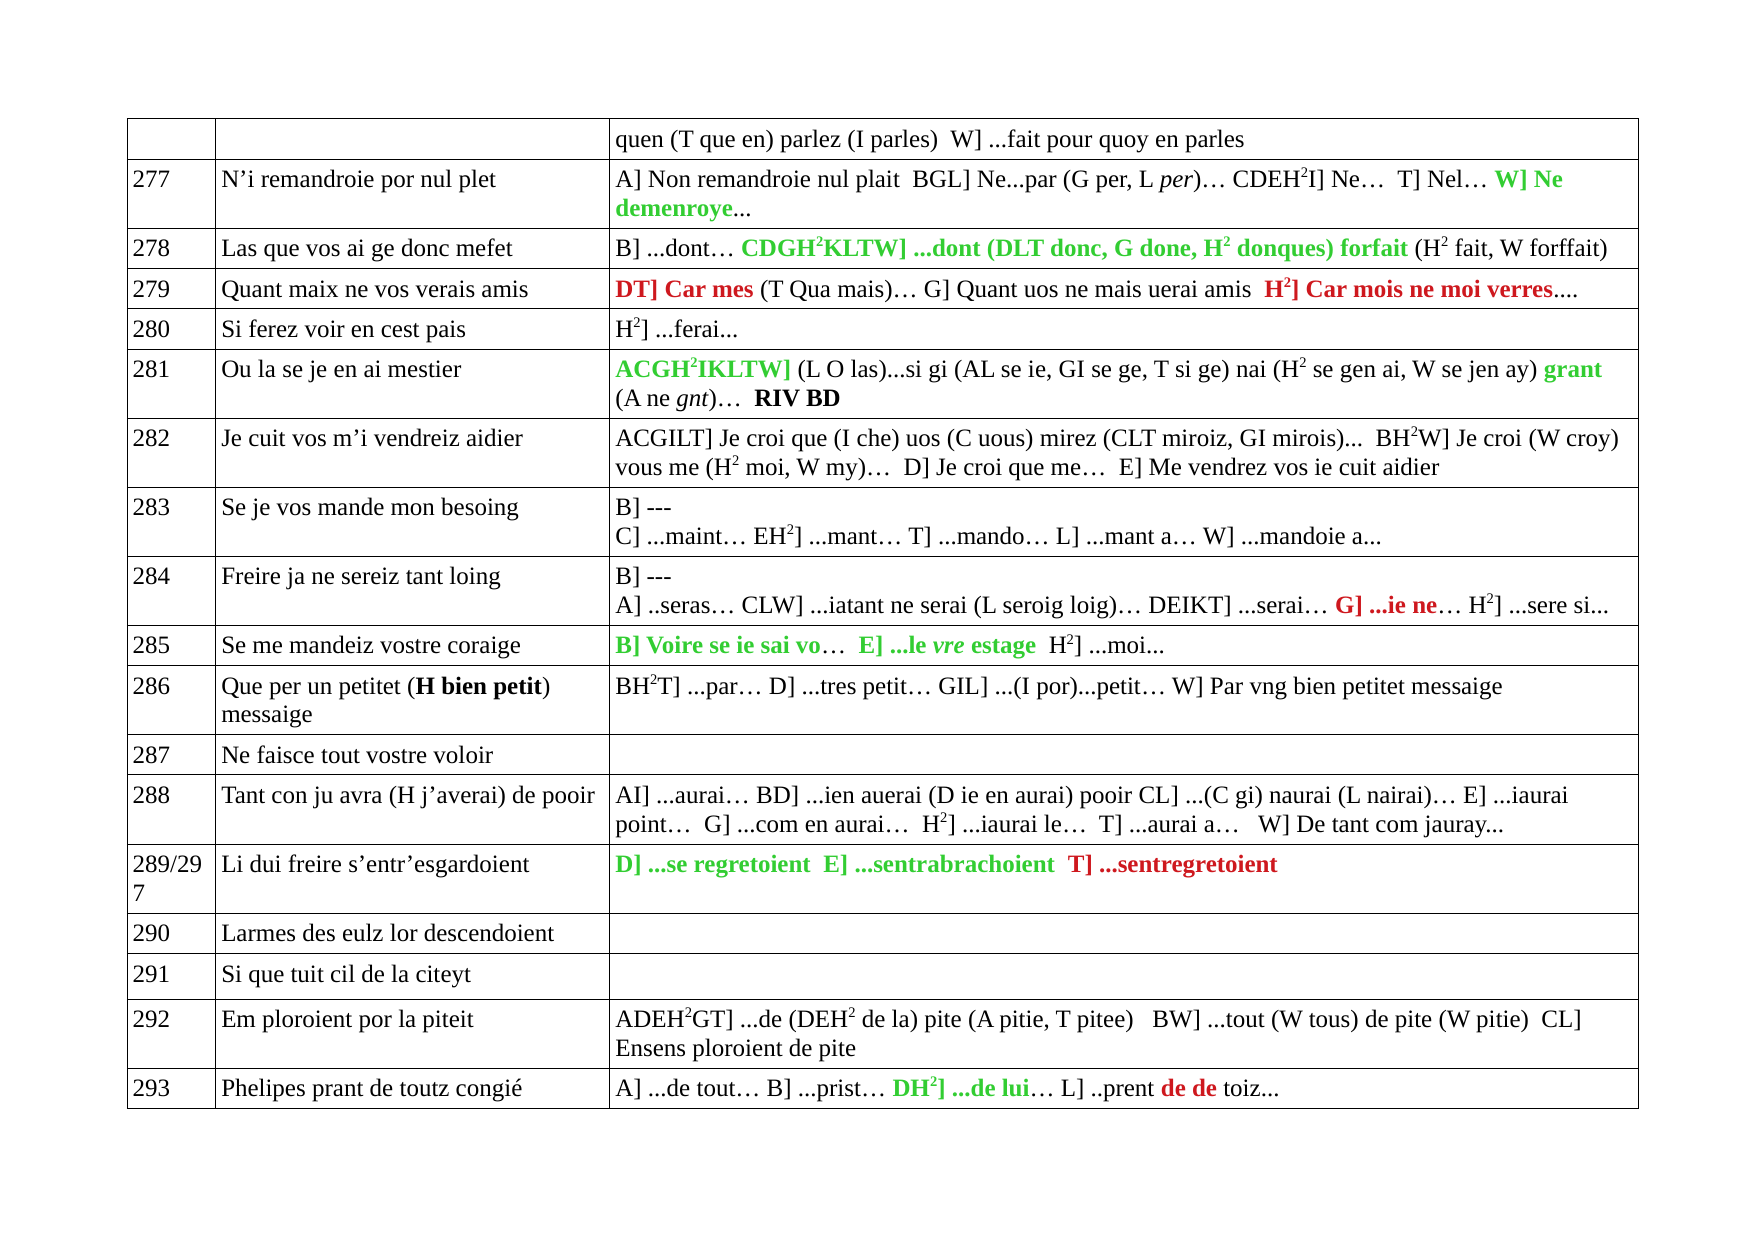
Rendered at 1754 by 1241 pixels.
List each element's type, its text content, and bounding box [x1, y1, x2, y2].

table_cell Se je vos mande mon besoing [216, 488, 609, 556]
table_cell Freire ja ne sereiz tant loing [216, 557, 609, 625]
table_cell Que per un petitet (H bien petit) messaige [216, 666, 609, 734]
table_cell [610, 735, 1638, 774]
table_cell Larmes des eulz lor descendoient [216, 914, 609, 953]
table_cell B] --- C] ...maint… EH2] ...mant… T] ...mando… L] ...mant a… W] ...mandoie a... [610, 488, 1638, 556]
table_cell ACGH2IKLTW] (L O las)...si gi (AL se ie, GI se ge, T si ge) nai (H2 se gen ai, W se jen ay) grant (A ne gnt)… RIV BD [610, 350, 1638, 417]
table_cell DT] Car mes (T Qua mais)… G] Quant uos ne mais uerai amis H2] Car mois ne moi verres.... [610, 269, 1638, 308]
table_cell ACGILT] Je croi que (I che) uos (C uous) mirez (CLT miroiz, GI mirois)... BH2W] Je croi (W croy) vous me (H2 moi, W my)… D] Je croi que me… E] Me vendrez vos ie cuit aidier [610, 419, 1638, 487]
table_cell D] ...se regretoient E] ...sentrabrachoient T] ...sentregretoient [610, 845, 1638, 912]
table_cell 285 [128, 626, 215, 665]
table_cell 278 [128, 229, 215, 268]
table_cell 281 [128, 350, 215, 417]
table_cell H2] ...ferai... [610, 309, 1638, 348]
table_cell 286 [128, 666, 215, 734]
table_cell 289/297 [128, 845, 215, 912]
table_cell 282 [128, 419, 215, 487]
table_cell Li dui freire s’entr’esgardoient [216, 845, 609, 912]
table_cell N’i remandroie por nul plet [216, 160, 609, 227]
table_cell Phelipes prant de toutz congié [216, 1069, 609, 1108]
table_cell ADEH2GT] ...de (DEH2 de la) pite (A pitie, T pitee) BW] ...tout (W tous) de pite (W pitie) CL] Ensens ploroient de pite [610, 1000, 1638, 1067]
table_cell B] Voire se ie sai vo… E] ...le vre estage H2] ...moi... [610, 626, 1638, 665]
table_cell 293 [128, 1069, 215, 1108]
table_cell 288 [128, 775, 215, 843]
table_cell 290 [128, 914, 215, 953]
table_cell Tant con ju avra (H j’averai) de pooir [216, 775, 609, 843]
table_cell [216, 119, 609, 158]
table_cell 277 [128, 160, 215, 227]
table_cell [610, 954, 1638, 998]
table_cell Si que tuit cil de la citeyt [216, 954, 609, 998]
table_cell B] --- A] ..seras… CLW] ...iatant ne serai (L seroig loig)… DEIKT] ...serai… G] ...ie ne… H2] ...sere si... [610, 557, 1638, 625]
table_cell Je cuit vos m’i vendreiz aidier [216, 419, 609, 487]
table_cell B] ...dont… CDGH2KLTW] ...dont (DLT donc, G done, H2 donques) forfait (H2 fait, W forffait) [610, 229, 1638, 268]
table_cell Se me mandeiz vostre coraige [216, 626, 609, 665]
table_cell Ne faisce tout vostre voloir [216, 735, 609, 774]
table_cell 291 [128, 954, 215, 998]
table_cell AI] ...aurai… BD] ...ien auerai (D ie en aurai) pooir CL] ...(C gi) naurai (L nairai)… E] ...iaurai point… G] ...com en aurai… H2] ...iaurai le… T] ...aurai a… W] De tant com jauray... [610, 775, 1638, 843]
table_cell Ou la se je en ai mestier [216, 350, 609, 417]
table_cell Si ferez voir en cest pais [216, 309, 609, 348]
table_cell Quant maix ne vos verais amis [216, 269, 609, 308]
table_cell quen (T que en) parlez (I parles) W] ...fait pour quoy en parles [610, 119, 1638, 158]
table_cell 292 [128, 1000, 215, 1067]
table_cell 284 [128, 557, 215, 625]
table_cell 280 [128, 309, 215, 348]
table_cell [610, 914, 1638, 953]
table_cell BH2T] ...par… D] ...tres petit… GIL] ...(I por)...petit… W] Par vng bien petitet messaige [610, 666, 1638, 734]
table_cell Em ploroient por la piteit [216, 1000, 609, 1067]
table_cell A] ...de tout… B] ...prist… DH2] ...de lui… L] ..prent de de toiz... [610, 1069, 1638, 1108]
table_cell 279 [128, 269, 215, 308]
table_cell 283 [128, 488, 215, 556]
table_cell [128, 119, 215, 158]
table_cell Las que vos ai ge donc mefet [216, 229, 609, 268]
table_cell A] Non remandroie nul plait BGL] Ne...par (G per, L per)… CDEH2I] Ne… T] Nel… W] Ne demenroye... [610, 160, 1638, 227]
table_cell 287 [128, 735, 215, 774]
